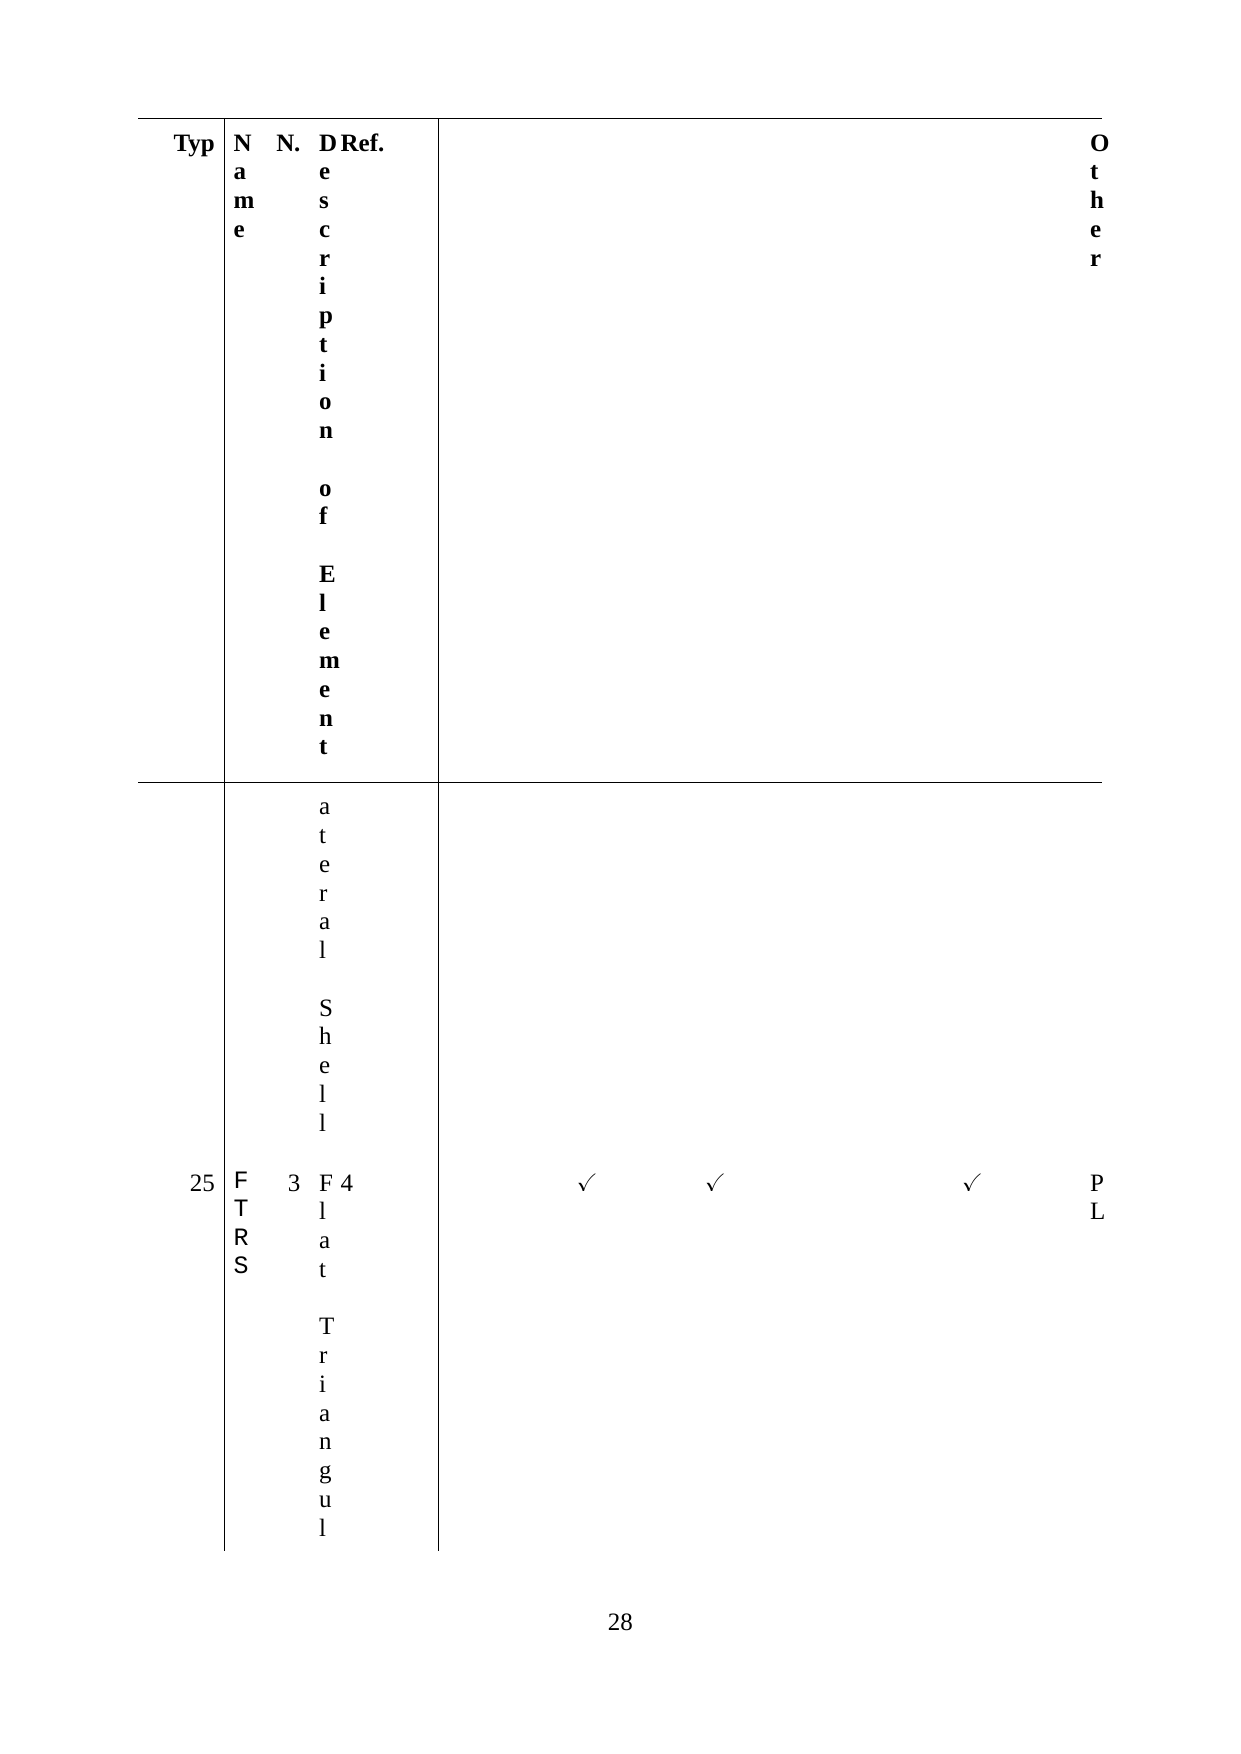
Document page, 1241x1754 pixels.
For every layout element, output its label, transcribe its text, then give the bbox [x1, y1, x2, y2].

table_cell [567, 783, 695, 1158]
table_cell [1081, 783, 1102, 1158]
table_cell ✓ [952, 1158, 1081, 1551]
table_header N. [245, 119, 309, 782]
table_cell ✓ [695, 1158, 823, 1551]
table_header Typ [138, 119, 224, 782]
table_cell Free Formulation Quadrilateral Shell [310, 783, 331, 1158]
table_cell ✓ [567, 1158, 695, 1551]
table_header [567, 119, 695, 782]
table_header Name [225, 119, 245, 782]
table_cell [439, 783, 567, 1158]
table_cell Flat Triangular Thin Shell [310, 1158, 331, 1551]
table_cell 3 [245, 1158, 309, 1551]
table_cell 4 [331, 1158, 438, 1551]
table_header Ref. [331, 119, 438, 782]
table_cell FTRS [225, 1158, 245, 1551]
table_header Other [1081, 119, 1102, 782]
table_cell 5 [331, 783, 438, 1158]
table_cell 4 [245, 783, 309, 1158]
table_cell [138, 783, 224, 1158]
table_cell [695, 783, 823, 1158]
table_cell [824, 1158, 952, 1551]
table_cell [439, 1158, 567, 1551]
table_header [695, 119, 823, 782]
table_header [952, 119, 1081, 782]
table_cell [952, 783, 1081, 1158]
table_cell [824, 783, 952, 1158]
table_header Description of Element [310, 119, 331, 782]
table_cell FFQ [225, 783, 245, 1158]
table_cell PL [1081, 1158, 1102, 1551]
table_cell 25 [138, 1158, 224, 1551]
table_header [439, 119, 567, 782]
table_header [824, 119, 952, 782]
